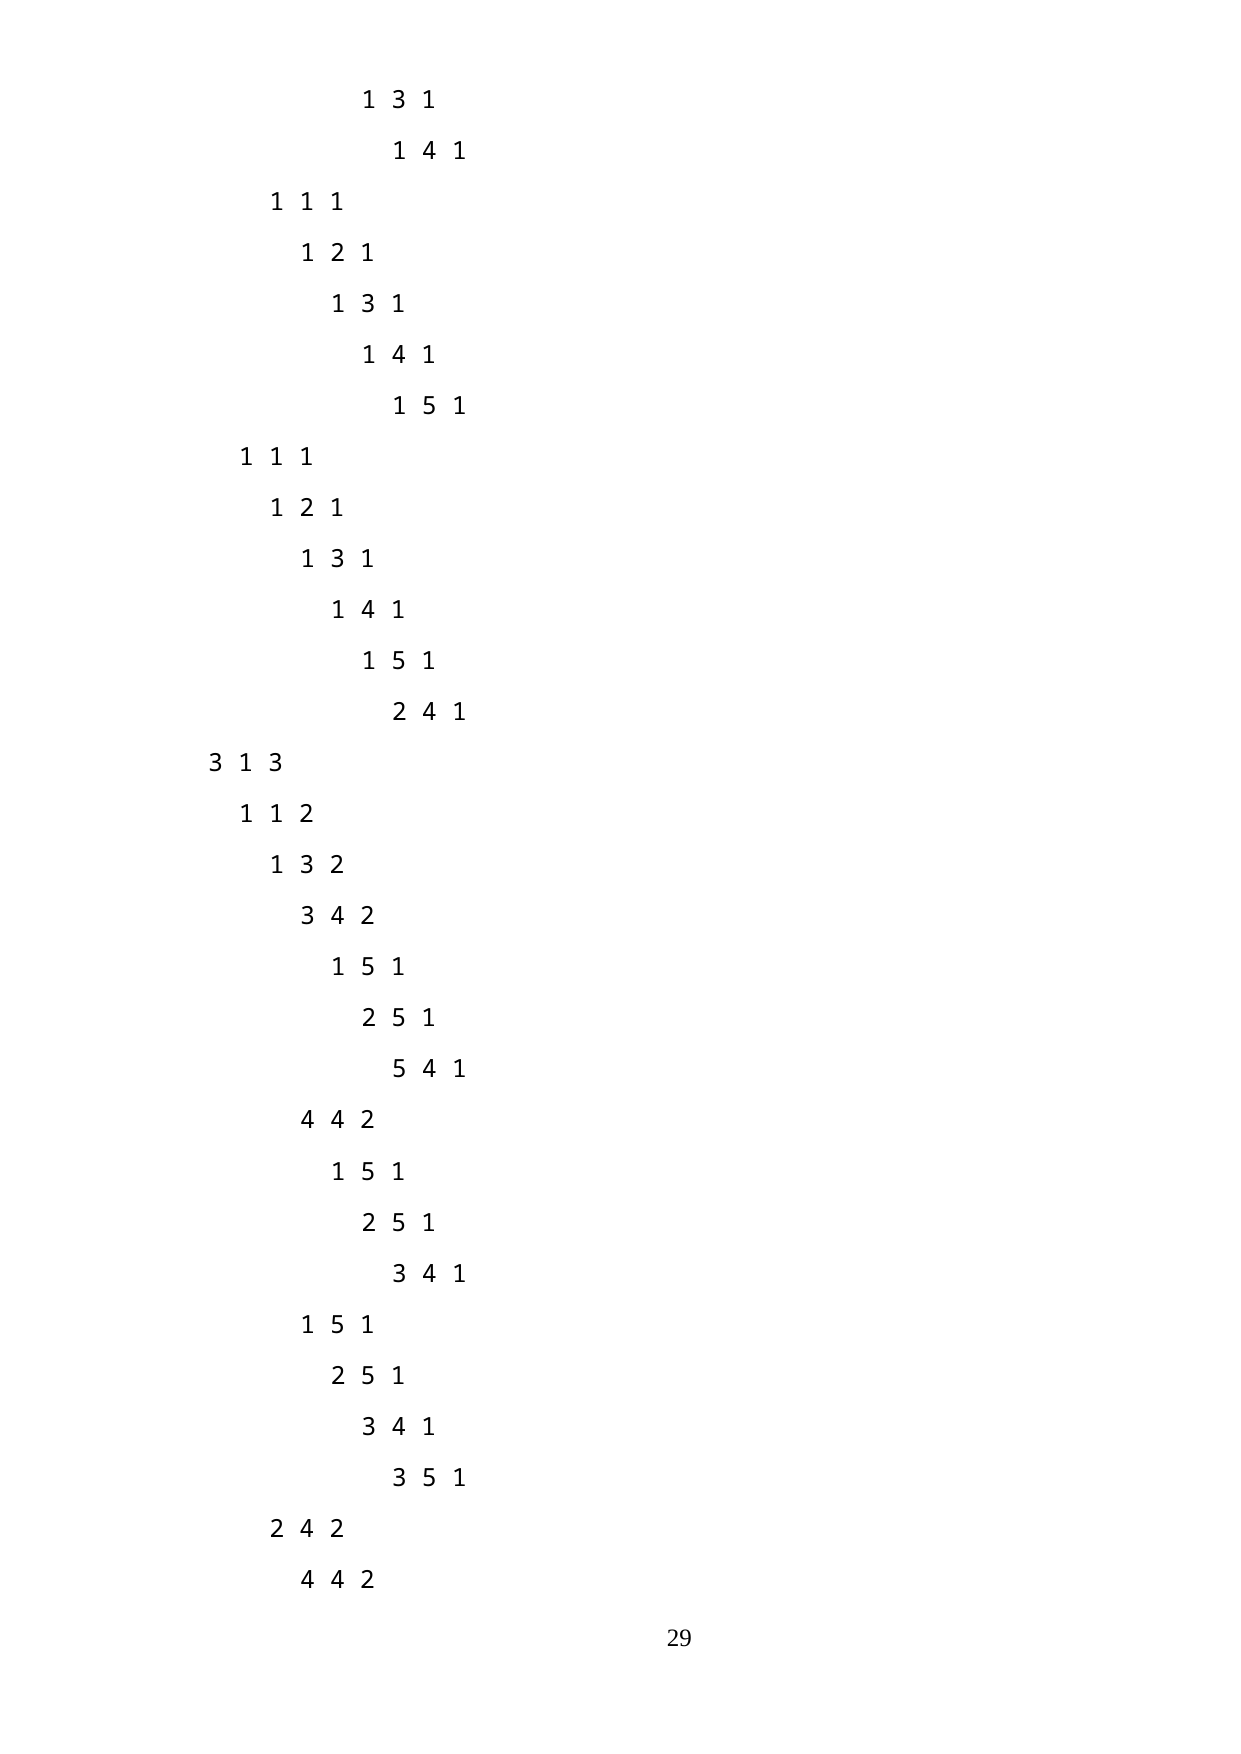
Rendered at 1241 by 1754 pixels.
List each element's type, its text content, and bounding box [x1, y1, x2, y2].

text 1 1 1 [177, 183, 1181, 217]
text 1 3 2 [177, 847, 1181, 881]
text 4 4 2 [177, 1102, 1181, 1136]
text 1 3 1 [177, 541, 1181, 575]
text 1 4 1 [177, 592, 1181, 626]
text 2 4 1 [177, 694, 1181, 728]
text 1 5 1 [177, 643, 1181, 677]
text 1 3 1 [177, 81, 1181, 115]
text 3 5 1 [177, 1459, 1181, 1493]
text 1 1 2 [177, 796, 1181, 830]
text 1 5 1 [177, 1306, 1181, 1340]
text 1 4 1 [177, 132, 1181, 166]
text 5 4 1 [177, 1051, 1181, 1085]
text 1 5 1 [177, 1153, 1181, 1187]
text 2 5 1 [177, 1000, 1181, 1034]
text 3 4 1 [177, 1408, 1181, 1442]
text 1 2 1 [177, 234, 1181, 268]
text 2 4 2 [177, 1511, 1181, 1544]
text 4 4 2 [177, 1562, 1181, 1596]
text 3 4 2 [177, 898, 1181, 932]
text 1 3 1 [177, 286, 1181, 319]
text 2 5 1 [177, 1204, 1181, 1238]
text 3 4 1 [177, 1255, 1181, 1289]
text 3 1 3 [177, 745, 1181, 779]
text 1 4 1 [177, 337, 1181, 371]
text 2 5 1 [177, 1357, 1181, 1391]
text 1 2 1 [177, 490, 1181, 524]
text 1 5 1 [177, 388, 1181, 422]
text 1 5 1 [177, 949, 1181, 983]
text 1 1 1 [177, 439, 1181, 473]
